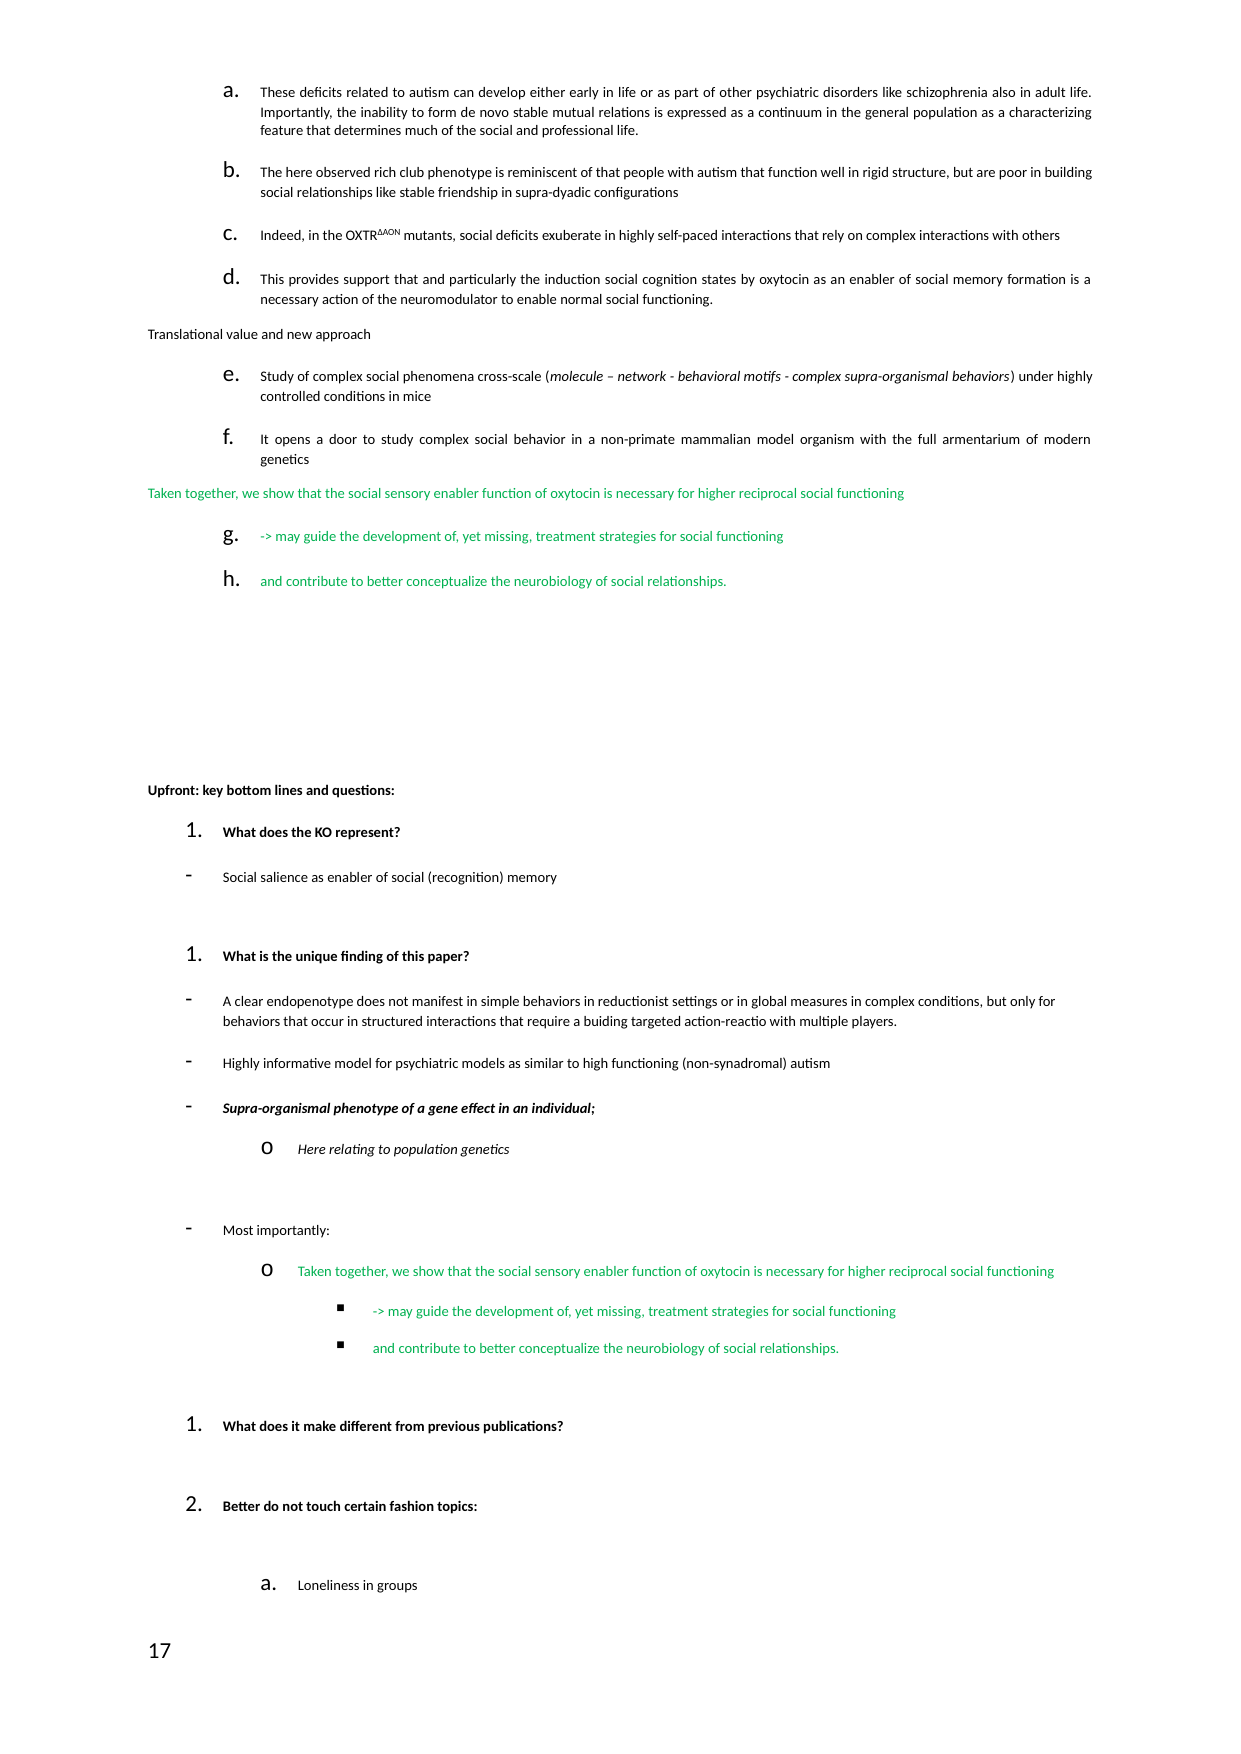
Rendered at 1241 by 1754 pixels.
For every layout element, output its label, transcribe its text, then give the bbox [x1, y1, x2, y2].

list Supra-organismal phenotype of a gene effect in an individual; [185, 1091, 1093, 1119]
list Better do not touch certain fashion topics: [185, 1489, 1093, 1517]
text Upfront: key bottom lines and questions: [148, 781, 1093, 798]
list What is the unique finding of this paper? [185, 939, 1093, 967]
list Taken together, we show that the social sensory enabler function of oxytocin is necessary for higher reciprocal social functioning [260, 1257, 1093, 1283]
list Indeed, in the OXTRΔAON mutants, social deficits exuberate in highly self-paced interactions that rely on complex interactions with others [223, 218, 1093, 246]
list Most importantly: [185, 1213, 1093, 1241]
list These deficits related to autism can develop either early in life or as part of other psychiatric disorders like schizophrenia also in adult life. Importantly, the inability to form de novo stable mutual relations is expressed as a continuum in the general population as a characterizing feature that determines much of the social and professional life. [223, 75, 1093, 139]
list -> may guide the development of, yet missing, treatment strategies for social functioning [335, 1300, 1093, 1321]
list -> may guide the development of, yet missing, treatment strategies for social functioning [223, 519, 1093, 547]
text Translational value and new approach [148, 325, 1093, 343]
list This provides support that and particularly the induction social cognition states by oxytocin as an enabler of social memory formation is a necessary action of the neuromodulator to enable normal social functioning. [223, 262, 1093, 308]
list What does it make different from previous publications? [185, 1409, 1093, 1437]
list Study of complex social phenomena cross-scale (molecule – network - behavioral motifs - complex supra-organismal behaviors) under highly controlled conditions in mice [223, 359, 1093, 405]
list The here observed rich club phenotype is reminiscent of that people with autism that function well in rigid structure, but are poor in building social relationships like stable friendship in supra-dyadic configurations [223, 155, 1093, 201]
list Loneliness in groups [260, 1568, 1093, 1596]
list It opens a door to study complex social behavior in a non-primate mammalian model organism with the full armentarium of modern genetics [223, 422, 1093, 468]
list and contribute to better conceptualize the neurobiology of social relationships. [223, 564, 1093, 592]
list and contribute to better conceptualize the neurobiology of social relationships. [335, 1337, 1093, 1358]
list Here relating to population genetics [260, 1136, 1093, 1162]
list Social salience as enabler of social (recognition) memory [185, 860, 1093, 888]
list Highly informative model for psychiatric models as similar to high functioning (non-synadromal) autism [185, 1046, 1093, 1074]
list A clear endopenotype does not manifest in simple behaviors in reductionist settings or in global measures in complex conditions, but only for behaviors that occur in structured interactions that require a buiding targeted action-reactio with multiple players. [185, 984, 1093, 1029]
text Taken together, we show that the social sensory enabler function of oxytocin is necessary for higher reciprocal social functioning [148, 484, 1093, 502]
list What does the KO represent? [185, 815, 1093, 843]
